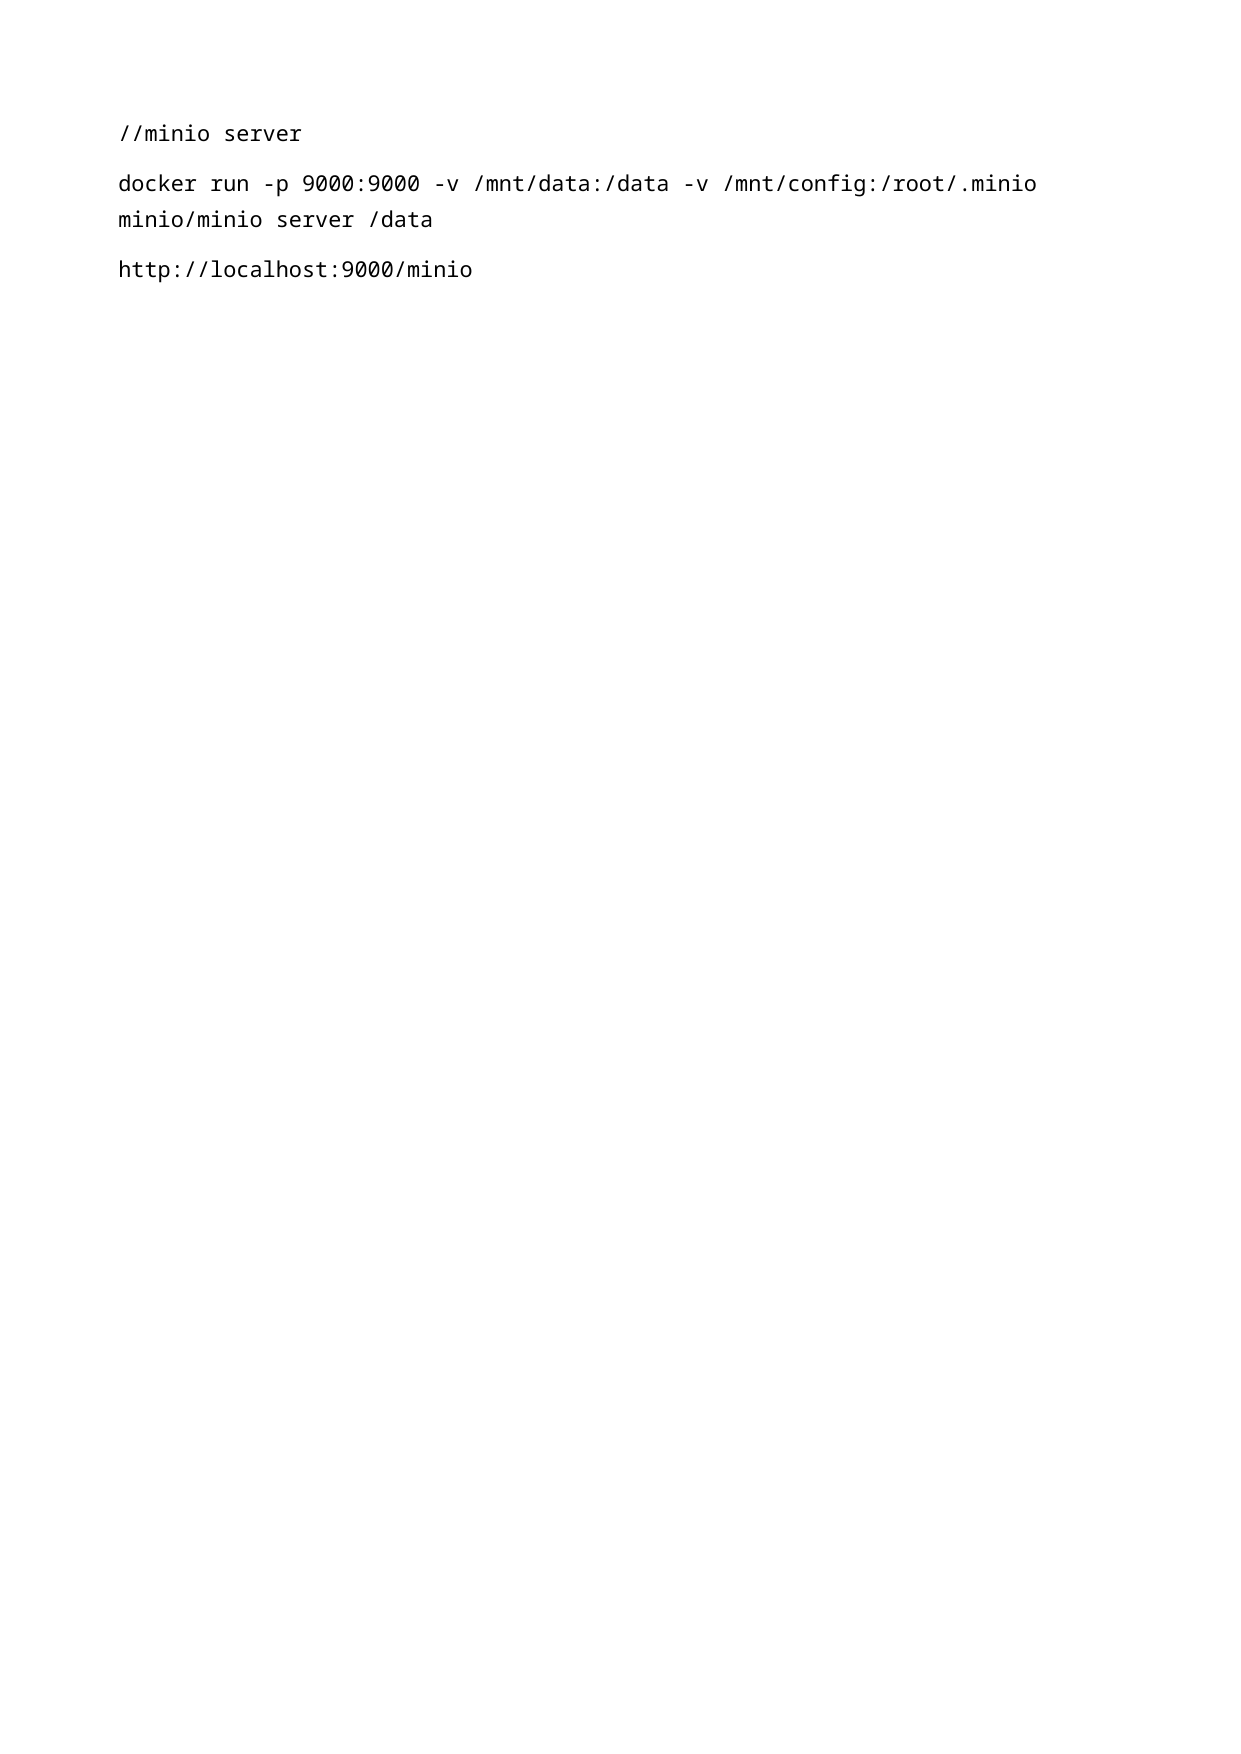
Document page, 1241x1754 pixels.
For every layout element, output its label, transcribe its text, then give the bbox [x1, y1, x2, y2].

text http://localhost:9000/minio [118, 254, 1122, 284]
text //minio server [118, 118, 1122, 148]
text docker run -p 9000:9000 -v /mnt/data:/data -v /mnt/config:/root/.minio minio/minio server /data [118, 168, 1122, 234]
